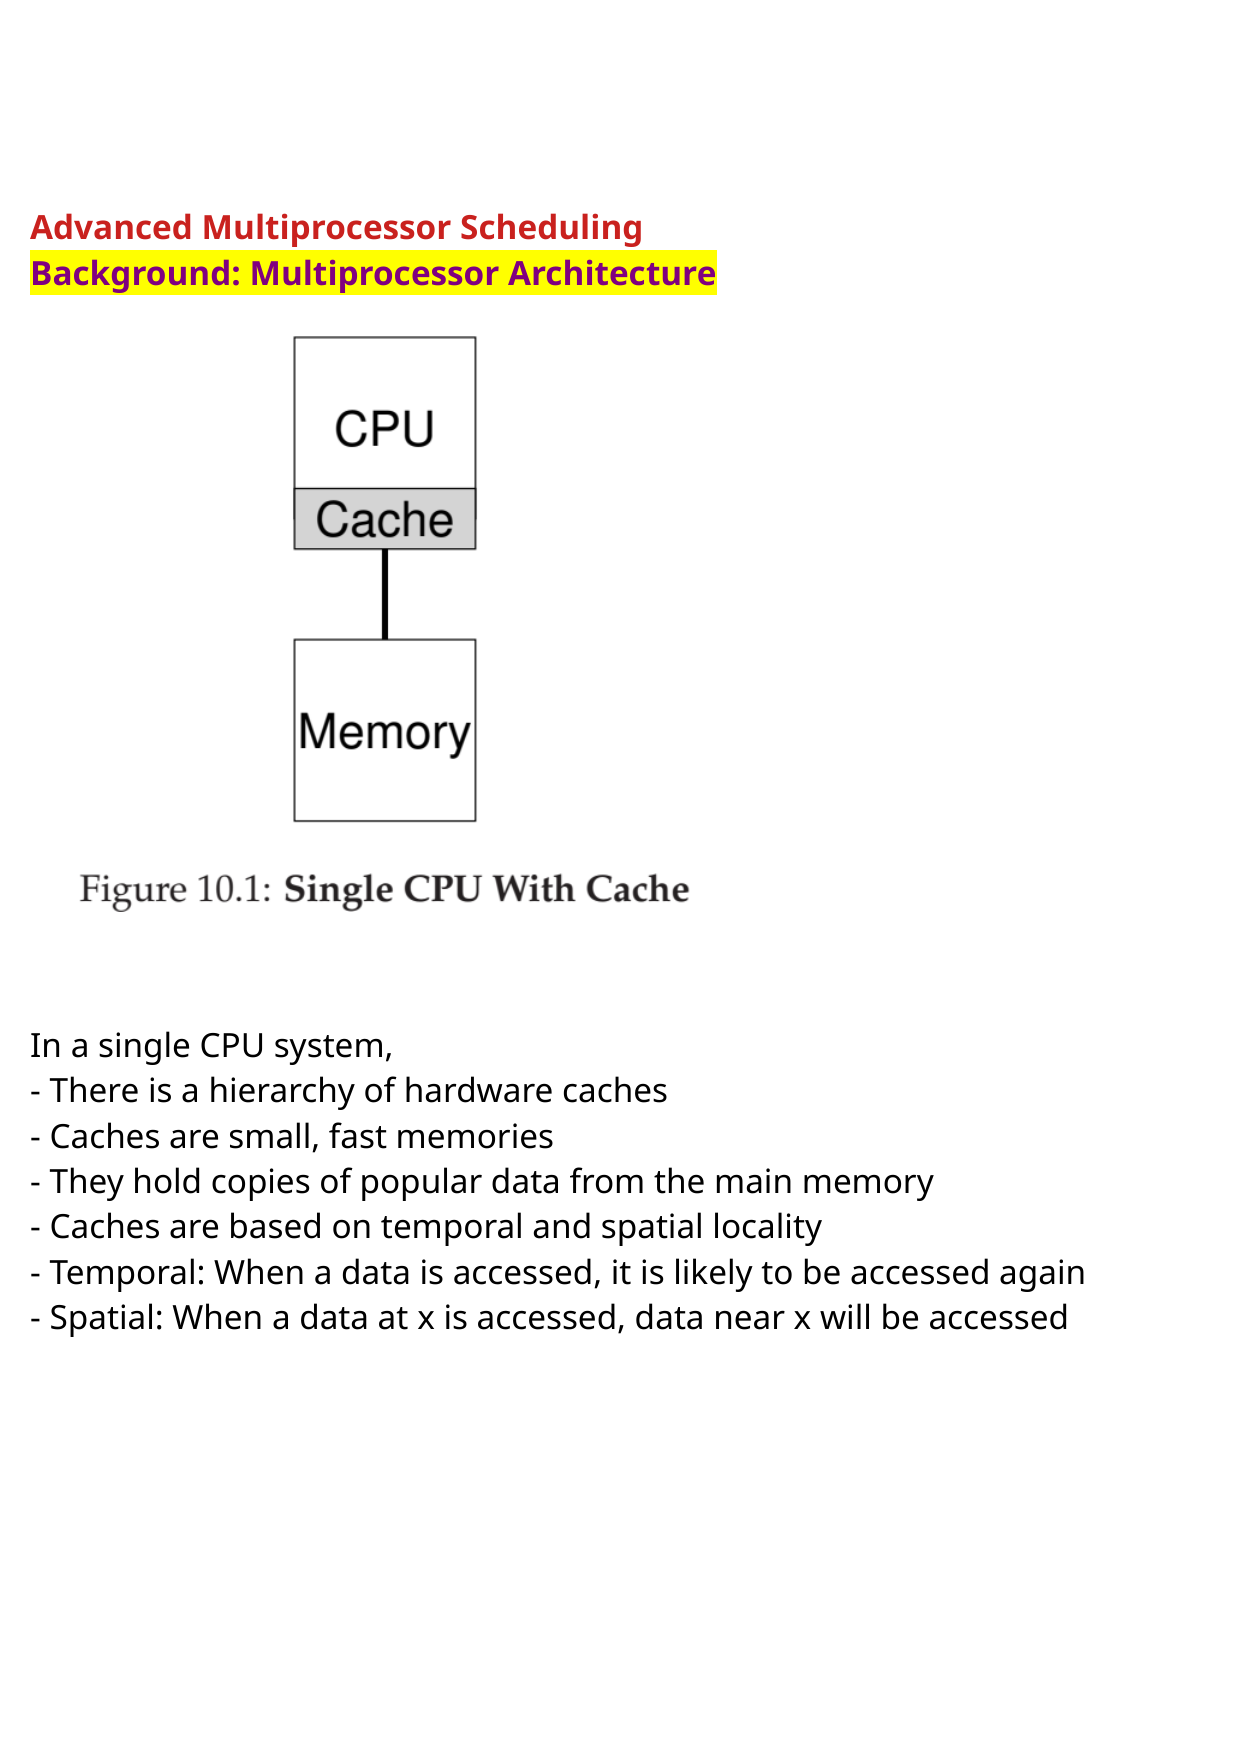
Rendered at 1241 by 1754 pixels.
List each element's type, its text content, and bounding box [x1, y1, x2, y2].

subtitle - Caches are small, fast memories [30, 1112, 1211, 1158]
subtitle - They hold copies of popular data from the main memory [30, 1158, 1211, 1203]
subtitle - There is a hierarchy of hardware caches [30, 1067, 1211, 1112]
subtitle - Spatial: When a data at x is accessed, data near x will be accessed [30, 1294, 1211, 1339]
subtitle - Temporal: When a data is accessed, it is likely to be accessed again [30, 1249, 1211, 1294]
picture [30, 300, 715, 912]
subtitle Advanced Multiprocessor Scheduling [30, 204, 1211, 249]
subtitle In a single CPU system, [30, 1022, 1211, 1067]
subtitle - Caches are based on temporal and spatial locality [30, 1203, 1211, 1249]
subtitle Background: Multiprocessor Architecture [30, 249, 1211, 295]
